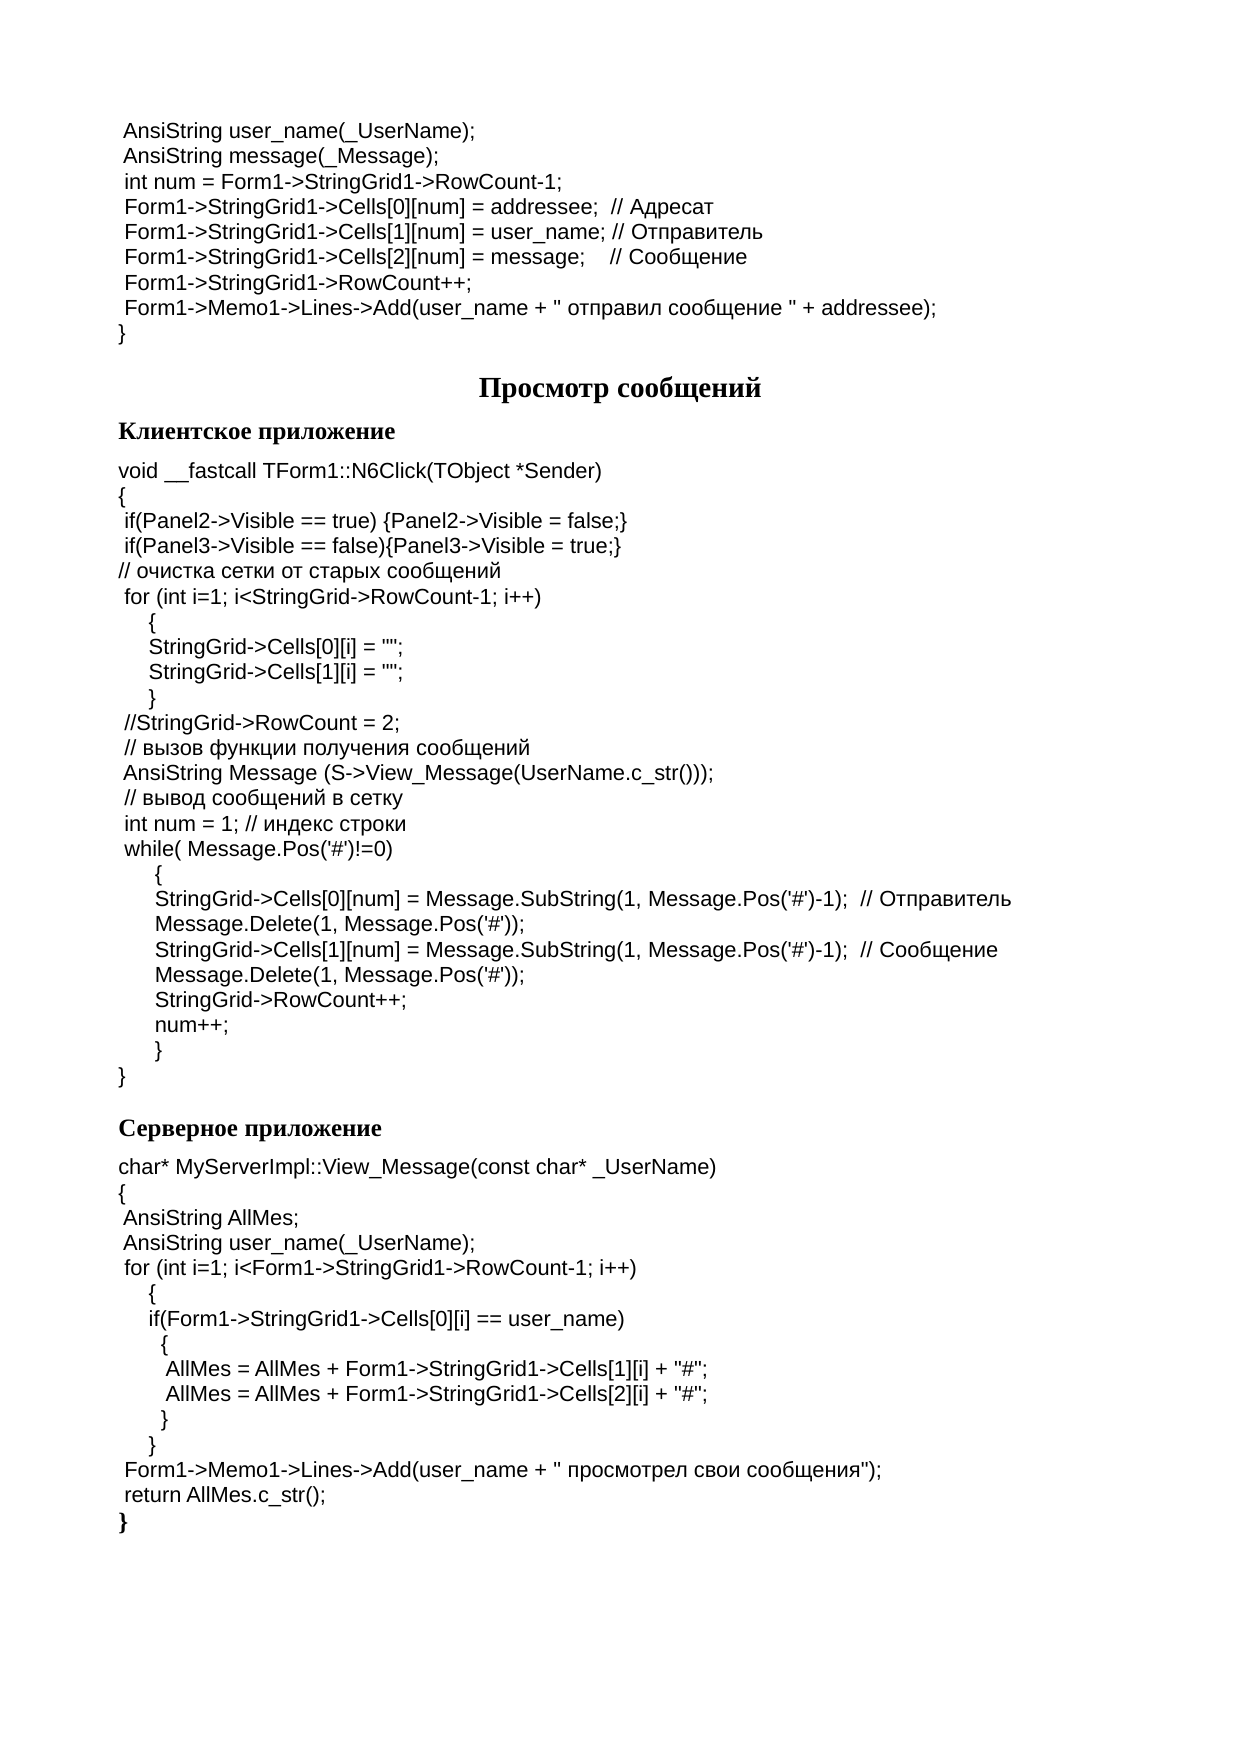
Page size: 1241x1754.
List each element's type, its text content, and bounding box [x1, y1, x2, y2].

text AnsiString message(_Message); [118, 143, 1122, 168]
text { [118, 861, 1122, 886]
text if(Panel2->Visible == true) {Panel2->Visible = false;} [118, 508, 1122, 533]
text StringGrid->Cells[0][num] = Message.SubString(1, Message.Pos('#')-1); // Отправитель [118, 886, 1122, 911]
text Form1->StringGrid1->RowCount++; [118, 269, 1122, 294]
text int num = 1; // индекс строки [118, 810, 1122, 836]
text for (int i=1; i<StringGrid->RowCount-1; i++) [118, 583, 1122, 609]
text while( Message.Pos('#')!=0) [118, 836, 1122, 861]
text } [118, 1062, 1122, 1088]
text Просмотр сообщений [118, 370, 1122, 404]
text AnsiString user_name(_UserName); [118, 118, 1122, 143]
text num++; [118, 1012, 1122, 1037]
text //StringGrid->RowCount = 2; [118, 709, 1122, 735]
text } [118, 320, 1122, 345]
text Form1->Memo1->Lines->Add(user_name + " отправил сообщение " + addressee); [118, 294, 1122, 320]
text { [118, 1331, 1122, 1356]
text for (int i=1; i<Form1->StringGrid1->RowCount-1; i++) [118, 1255, 1122, 1280]
text Серверное приложение [118, 1113, 1122, 1142]
text if(Panel3->Visible == false){Panel3->Visible = true;} [118, 533, 1122, 558]
text { [118, 483, 1122, 508]
text AnsiString AllMes; [118, 1204, 1122, 1230]
text return AllMes.c_str(); [118, 1482, 1122, 1507]
text Message.Delete(1, Message.Pos('#')); [118, 962, 1122, 987]
text } [118, 1037, 1122, 1062]
text { [118, 609, 1122, 634]
text // вызов функции получения сообщений [118, 735, 1122, 760]
text int num = Form1->StringGrid1->RowCount-1; [118, 168, 1122, 194]
text } [118, 1431, 1122, 1457]
text } [118, 1507, 1122, 1536]
text Message.Delete(1, Message.Pos('#')); [118, 911, 1122, 936]
text Form1->StringGrid1->Cells[1][num] = user_name; // Отправитель [118, 219, 1122, 244]
text } [118, 684, 1122, 709]
text AnsiString user_name(_UserName); [118, 1230, 1122, 1255]
text { [118, 1280, 1122, 1305]
text // вывод сообщений в сетку [118, 785, 1122, 810]
text AllMes = AllMes + Form1->StringGrid1->Cells[1][i] + "#"; [118, 1356, 1122, 1381]
text Form1->StringGrid1->Cells[0][num] = addressee; // Адресат [118, 194, 1122, 219]
text // очистка сетки от старых сообщений [118, 558, 1122, 583]
text StringGrid->Cells[1][num] = Message.SubString(1, Message.Pos('#')-1); // Сообщение [118, 936, 1122, 962]
text Form1->StringGrid1->Cells[2][num] = message; // Сообщение [118, 244, 1122, 269]
text } [118, 1406, 1122, 1431]
text if(Form1->StringGrid1->Cells[0][i] == user_name) [118, 1305, 1122, 1331]
text void __fastcall TForm1::N6Click(TObject *Sender) [118, 457, 1122, 483]
text AllMes = AllMes + Form1->StringGrid1->Cells[2][i] + "#"; [118, 1381, 1122, 1406]
text Клиентское приложение [118, 416, 1122, 445]
text StringGrid->Cells[1][i] = ""; [118, 659, 1122, 684]
text { [118, 1179, 1122, 1204]
text Form1->Memo1->Lines->Add(user_name + " просмотрел свои сообщения"); [118, 1457, 1122, 1482]
text char* MyServerImpl::View_Message(const char* _UserName) [118, 1154, 1122, 1179]
text StringGrid->RowCount++; [118, 987, 1122, 1012]
text StringGrid->Cells[0][i] = ""; [118, 634, 1122, 659]
text AnsiString Message (S->View_Message(UserName.c_str())); [118, 760, 1122, 785]
